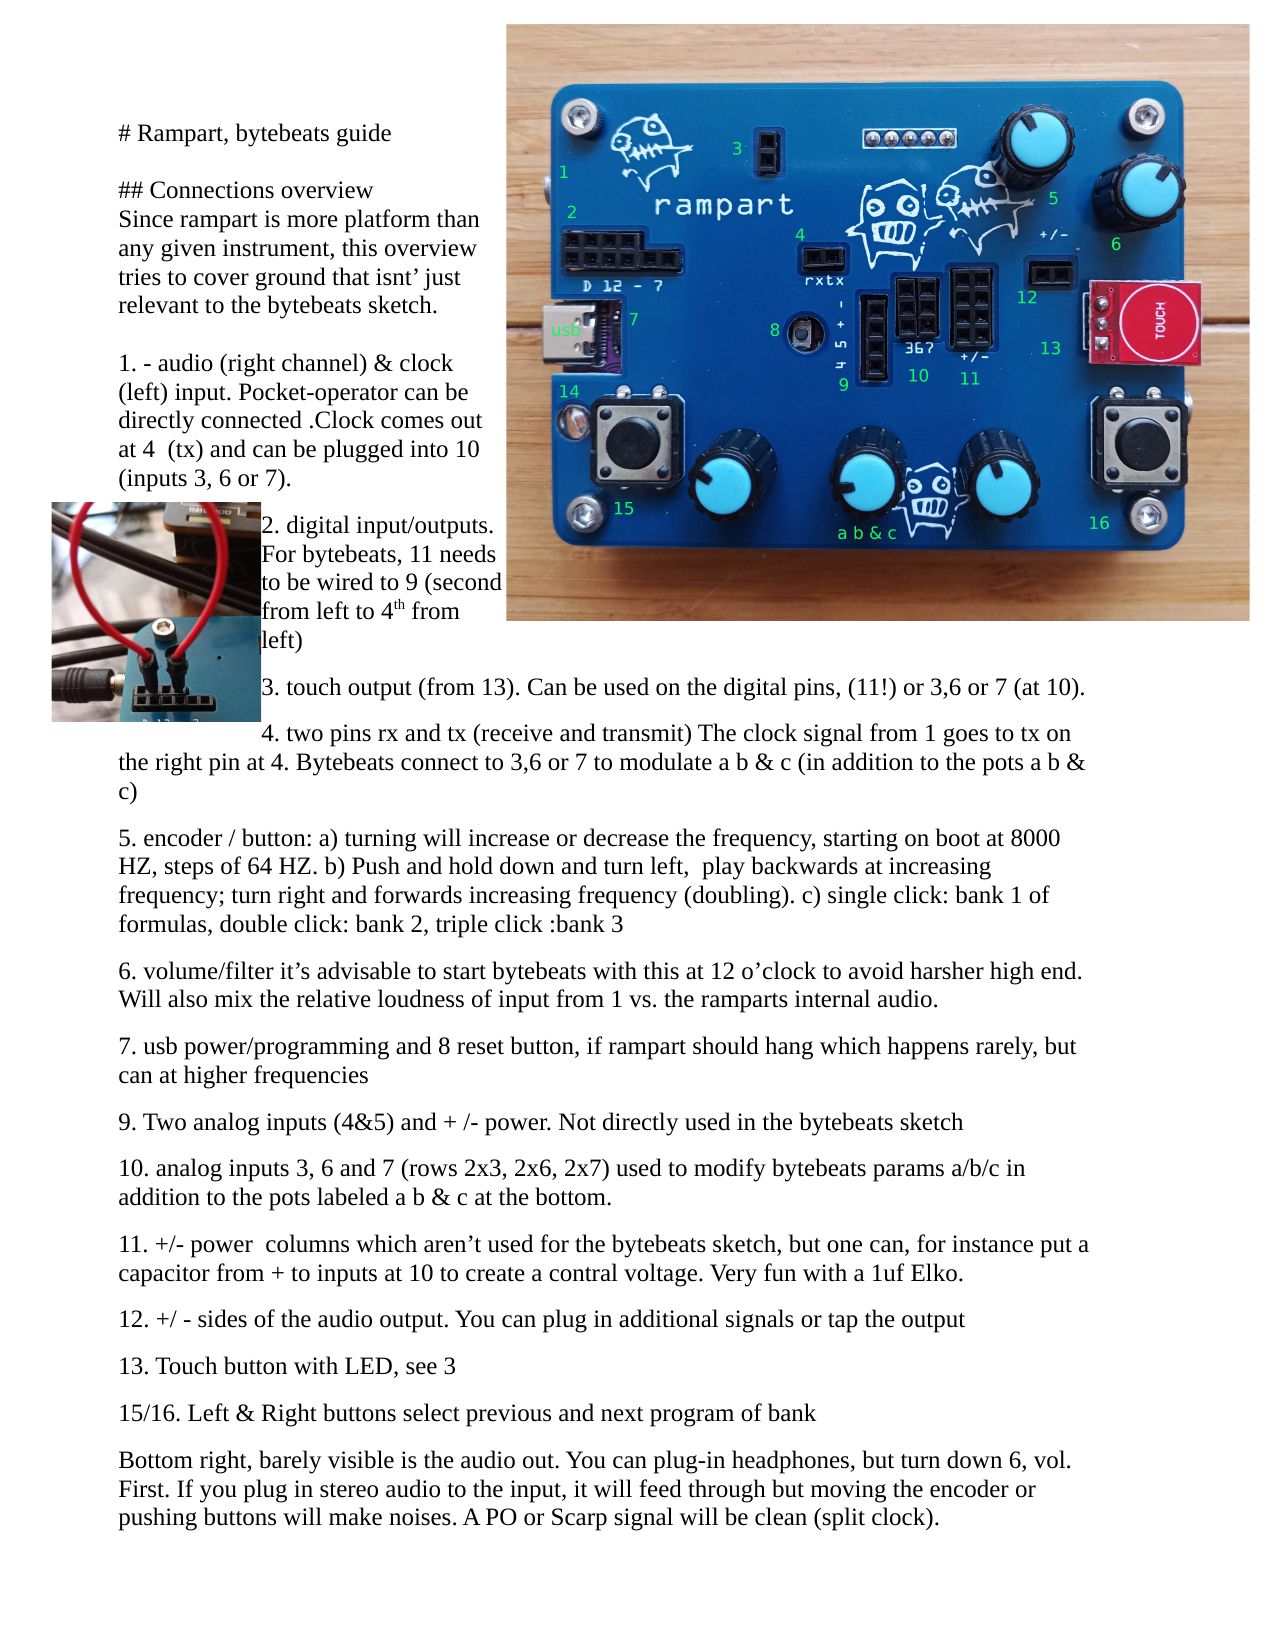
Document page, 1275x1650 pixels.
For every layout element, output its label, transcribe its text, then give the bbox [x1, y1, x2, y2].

text Since rampart is more platform than any given instrument, this overview tries to cover ground that isnt’ just relevant to the bytebeats sketch. [118, 204, 506, 319]
text 5. encoder / button: a) turning will increase or decrease the frequency, starting on boot at 8000 HZ, steps of 64 HZ. b) Push and hold down and turn left, play backwards at increasing frequency; turn right and forwards increasing frequency (doubling). c) single click: bank 1 of formulas, double click: bank 2, triple click :bank 3 [118, 823, 1097, 938]
picture [51, 502, 262, 722]
text 3. touch output (from 13). Can be used on the digital pins, (11!) or 3,6 or 7 (at 10). [262, 672, 1097, 700]
text 10. analog inputs 3, 6 and 7 (rows 2x3, 2x6, 2x7) used to modify bytebeats params a/b/c in addition to the pots labeled a b & c at the bottom. [118, 1153, 1097, 1211]
text Bottom right, barely visible is the audio out. You can plug-in headphones, but turn down 6, vol. First. If you plug in stereo audio to the input, it will feed through but moving the encoder or pushing buttons will make noises. A PO or Scarp signal will be clean (split clock). [118, 1445, 1097, 1531]
text 1. - audio (right channel) & clock (left) input. Pocket-operator can be directly connected .Clock comes out at 4 (tx) and can be plugged into 10 (inputs 3, 6 or 7). [118, 348, 506, 492]
text 12. +/ - sides of the audio output. You can plug in additional signals or tap the output [118, 1304, 1097, 1333]
text 15/16. Left & Right buttons select previous and next program of bank [118, 1398, 1097, 1427]
text 13. Touch button with LED, see 3 [118, 1351, 1097, 1380]
text ## Connections overview [118, 176, 506, 204]
text 9. Two analog inputs (4&5) and + /- power. Not directly used in the bytebeats sketch [118, 1107, 1097, 1136]
picture [506, 24, 1250, 621]
text 6. volume/filter it’s advisable to start bytebeats with this at 12 o’clock to avoid harsher high end. Will also mix the relative loudness of input from 1 vs. the ramparts internal audio. [118, 956, 1097, 1013]
text 11. +/- power columns which aren’t used for the bytebeats sketch, but one can, for instance put a capacitor from + to inputs at 10 to create a contral voltage. Very fun with a 1uf Elko. [118, 1229, 1097, 1287]
text 4. two pins rx and tx (receive and transmit) The clock signal from 1 goes to tx on the right pin at 4. Bytebeats connect to 3,6 or 7 to modulate a b & c (in addition to the pots a b & c) [118, 718, 1097, 805]
text 7. usb power/programming and 8 reset button, if rampart should hang which happens rarely, but can at higher frequencies [118, 1031, 1097, 1089]
text 2. digital input/outputs. For bytebeats, 11 needs to be wired to 9 (second from left to 4th from left) [262, 510, 1097, 654]
text # Rampart, bytebeats guide [118, 118, 506, 147]
